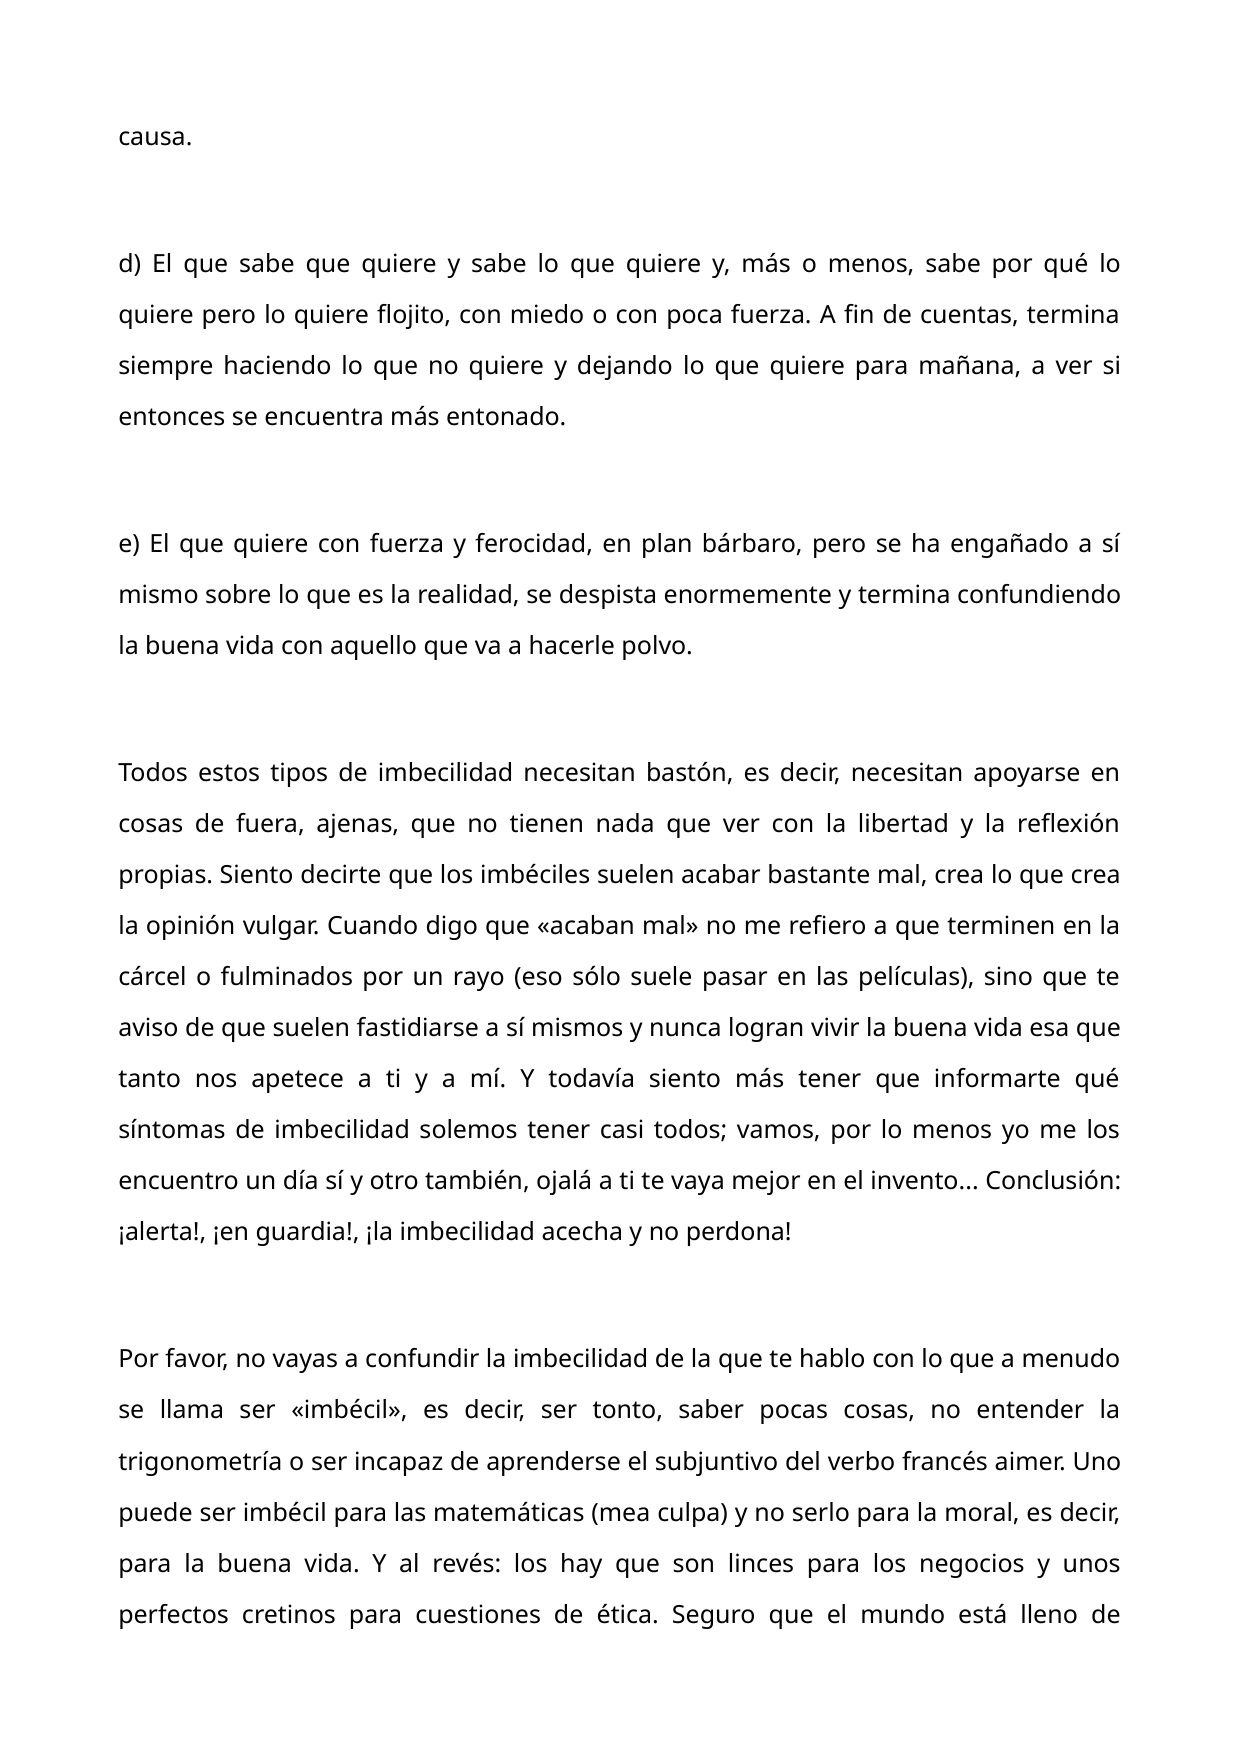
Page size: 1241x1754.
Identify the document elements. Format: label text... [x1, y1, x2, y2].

text causa. [118, 118, 1122, 152]
text d) El que sabe que quiere y sabe lo que quiere y, más o menos, sabe por qué lo quiere pero lo quiere flojito, con miedo o con poca fuerza. A fin de cuentas, termina siempre haciendo lo que no quiere y dejando lo que quiere para mañana, a ver si entonces se encuentra más entonado. [118, 245, 1122, 432]
text Todos estos tipos de imbecilidad necesitan bastón, es decir, necesitan apoyarse en cosas de fuera, ajenas, que no tienen nada que ver con la libertad y la reflexión propias. Siento decirte que los imbéciles suelen acabar bastante mal, crea lo que crea la opinión vulgar. Cuando digo que «acaban mal» no me refiero a que terminen en la cárcel o fulminados por un rayo (eso sólo suele pasar en las películas), sino que te aviso de que suelen fastidiarse a sí mismos y nunca logran vivir la buena vida esa que tanto nos apetece a ti y a mí. Y todavía siento más tener que informarte qué síntomas de imbecilidad solemos tener casi todos; vamos, por lo menos yo me los encuentro un día sí y otro también, ojalá a ti te vaya mejor en el invento... Conclusión: ¡alerta!, ¡en guardia!, ¡la imbecilidad acecha y no perdona! [118, 754, 1122, 1248]
text e) El que quiere con fuerza y ferocidad, en plan bárbaro, pero se ha engañado a sí mismo sobre lo que es la realidad, se despista enormemente y termina confundiendo la buena vida con aquello que va a hacerle polvo. [118, 525, 1122, 662]
text Por favor, no vayas a confundir la imbecilidad de la que te hablo con lo que a menudo se llama ser «imbécil», es decir, ser tonto, saber pocas cosas, no entender la trigonometría o ser incapaz de aprenderse el subjuntivo del verbo francés aimer. Uno puede ser imbécil para las matemáticas (mea culpa) y no serlo para la moral, es decir, para la buena vida. Y al revés: los hay que son linces para los negocios y unos perfectos cretinos para cuestiones de ética. Seguro que el mundo está lleno de [118, 1341, 1122, 1630]
